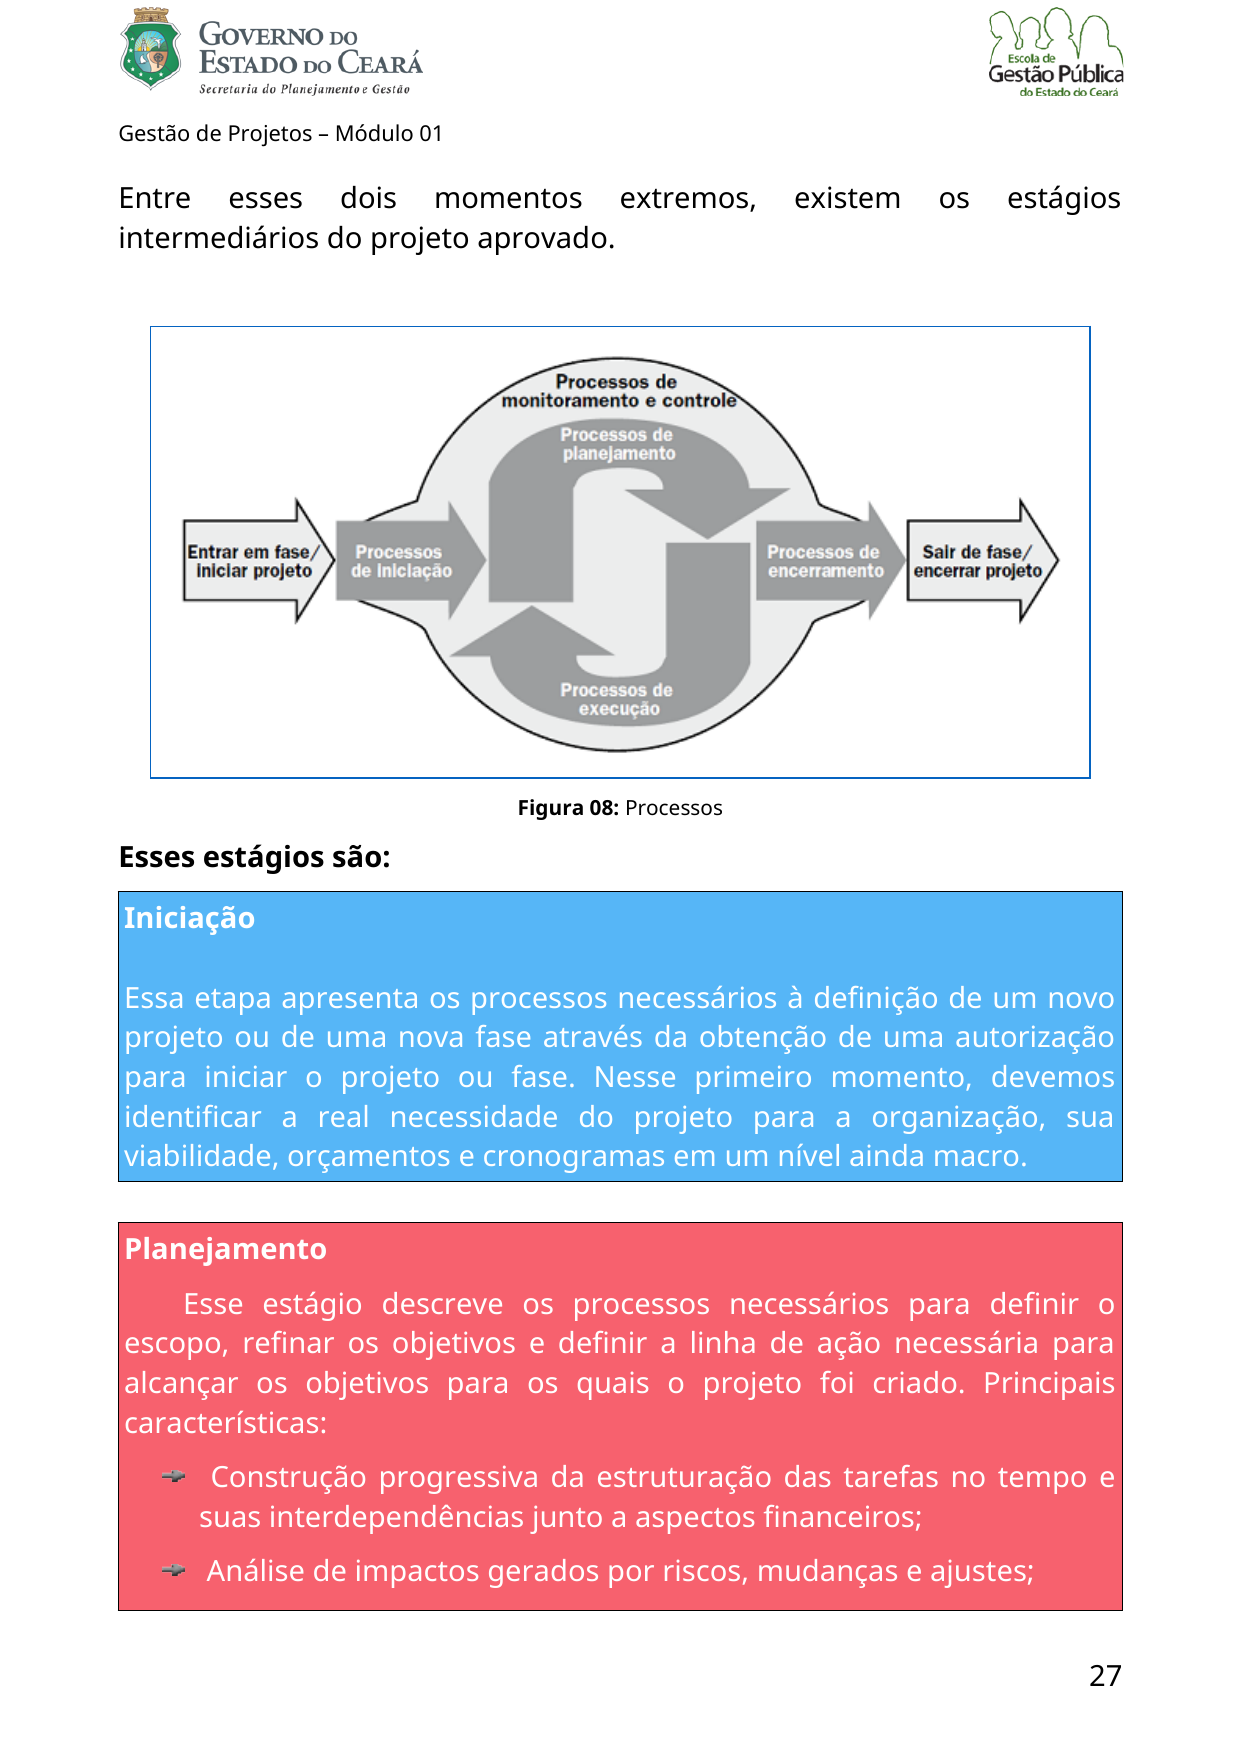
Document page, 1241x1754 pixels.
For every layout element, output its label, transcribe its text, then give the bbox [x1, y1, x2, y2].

picture [162, 1564, 185, 1576]
text Figura 08: Processos [118, 793, 1122, 822]
text Esses estágios são: [118, 837, 1122, 876]
text Entre esses dois momentos extremos, existem os estágios intermediários do projeto aprovado. [118, 177, 1122, 257]
table_header Iniciação Essa etapa apresenta os processos necessários à definição de um novo projeto ou de uma nova fase através da obtenção de uma autorização para iniciar o projeto ou fase. Nesse primeiro momento, devemos identificar a real necessidade do projeto para a organização, sua viabilidade, orçamentos e cronogramas em um nível ainda macro. [119, 892, 1122, 1181]
picture [151, 327, 1089, 777]
picture [162, 1470, 185, 1482]
picture [120, 7, 1124, 96]
table_header Planejamento Esse estágio descreve os processos necessários para definir o escopo, refinar os objetivos e definir a linha de ação necessária para alcançar os objetivos para os quais o projeto foi criado. Principais características: Construção progressiva da estruturação das tarefas no tempo e suas interdependências junto a aspectos financeiros; Análise de impactos gerados por riscos, mudanças e ajustes; [119, 1223, 1122, 1610]
